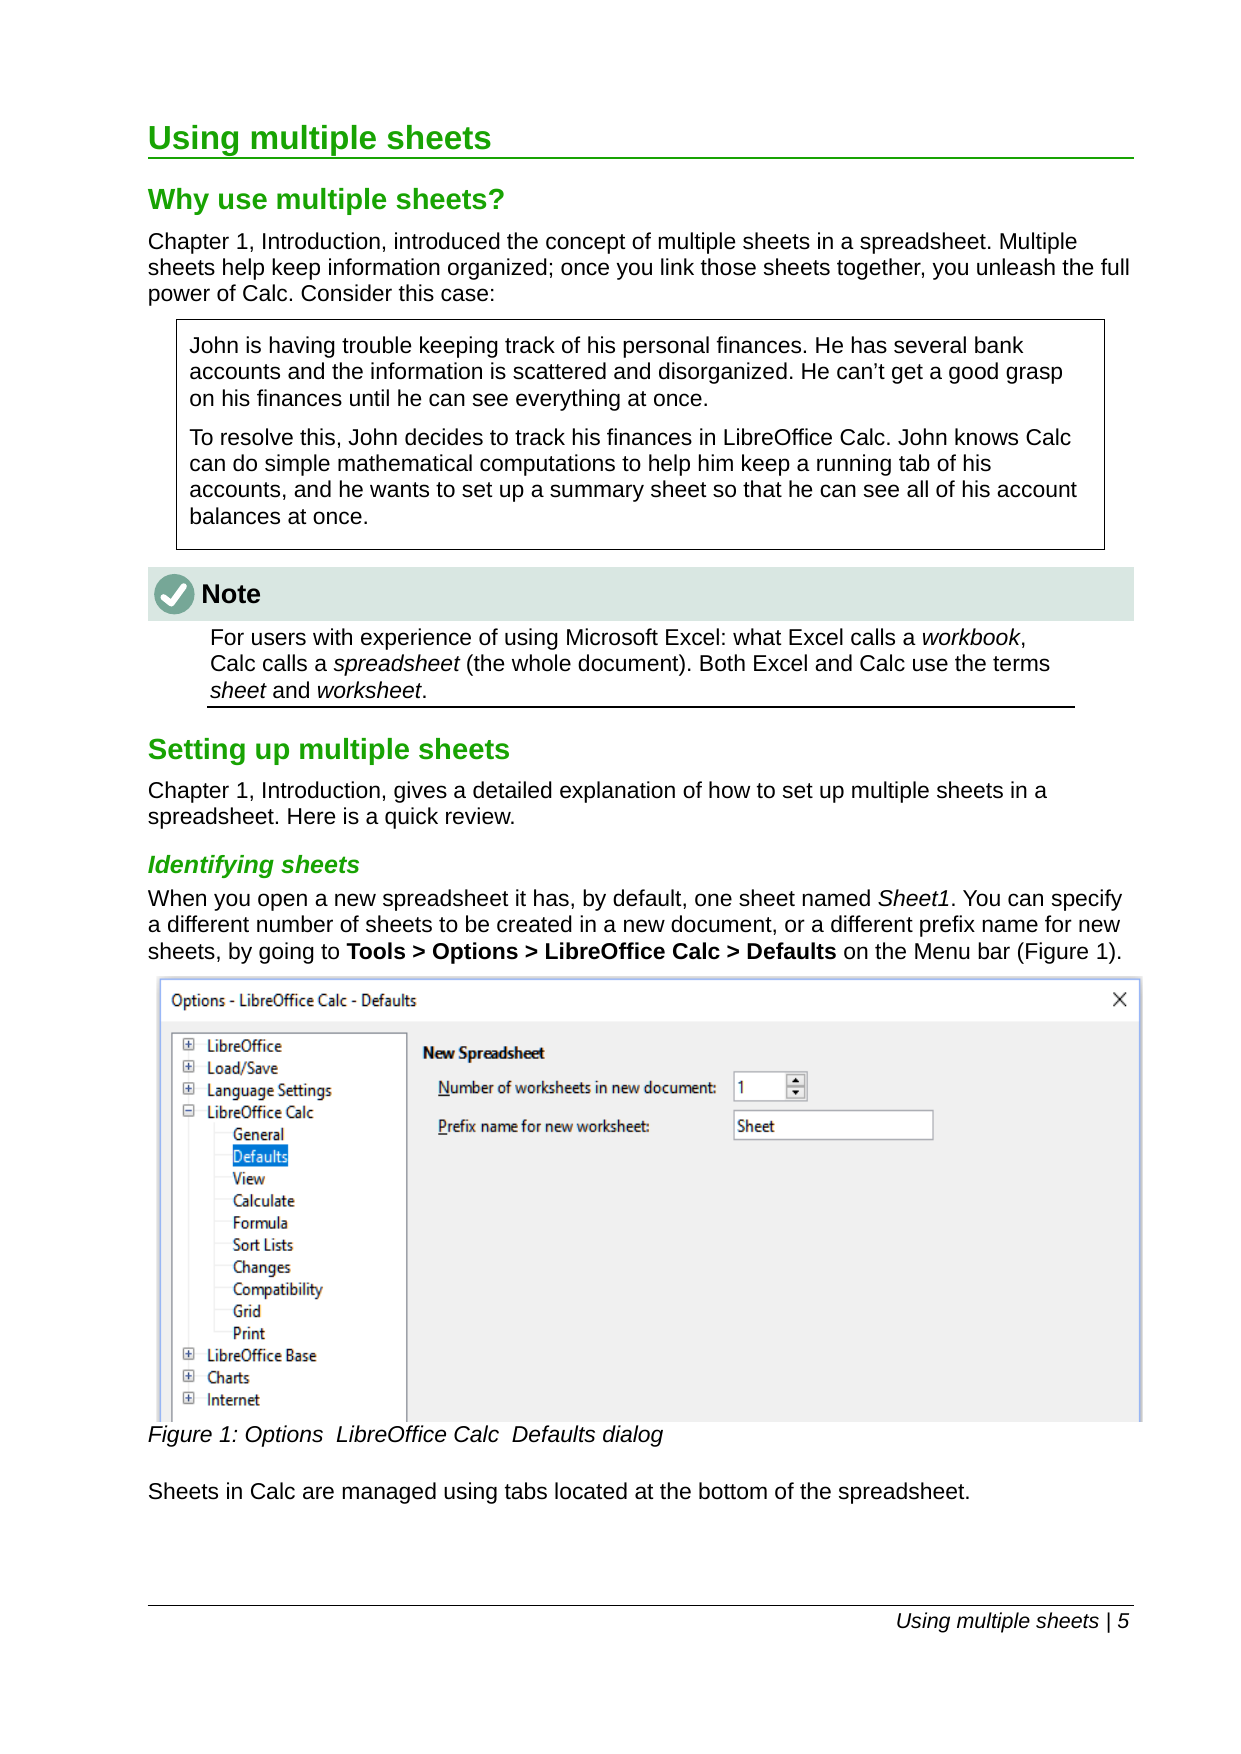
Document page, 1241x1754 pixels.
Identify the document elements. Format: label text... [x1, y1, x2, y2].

text When you open a new spreadsheet it has, by default, one sheet named Sheet1. You can specify a different number of sheets to be created in a new document, or a different prefix name for new sheets, by going to Tools > Options > LibreOffice Calc > Defaults on the Menu bar (Figure 1). [148, 885, 1134, 964]
subtitle Using multiple sheets [148, 118, 1134, 157]
text Sheets in Calc are managed using tabs located at the bottom of the spreadsheet. [148, 1478, 1134, 1504]
subtitle Setting up multiple sheets [148, 732, 1134, 765]
text For users with experience of using Microsoft Excel: what Excel calls a workbook, Calc calls a spreadsheet (the whole document). Both Excel and Calc use the terms sheet and worksheet. [207, 621, 1075, 706]
text Chapter 1, Introduction, gives a detailed explanation of how to set up multiple sheets in a spreadsheet. Here is a quick review. [148, 777, 1134, 830]
subtitle Why use multiple sheets? [148, 182, 1134, 216]
subtitle Identifying sheets [148, 850, 1134, 879]
text Chapter 1, Introduction, introduced the concept of multiple sheets in a spreadsheet. Multiple sheets help keep information organized; once you link those sheets together, you unleash the full power of Calc. Consider this case: [148, 228, 1134, 307]
picture [156, 976, 1143, 1422]
text To resolve this, John decides to track his finances in LibreOffice Calc. John knows Calc can do simple mathematical computations to help him keep a running tab of his accounts, and he wants to set up a summary sheet so that he can see all of his account balances at once. [189, 423, 1092, 529]
text John is having trouble keeping track of his personal finances. He has several bank accounts and the information is scattered and disorganized. He can’t get a good grasp on his finances until he can see everything at once. [189, 332, 1092, 411]
text Figure 1: Options LibreOffice Calc Defaults dialog [148, 977, 1152, 1448]
subtitle Note [148, 567, 1134, 621]
